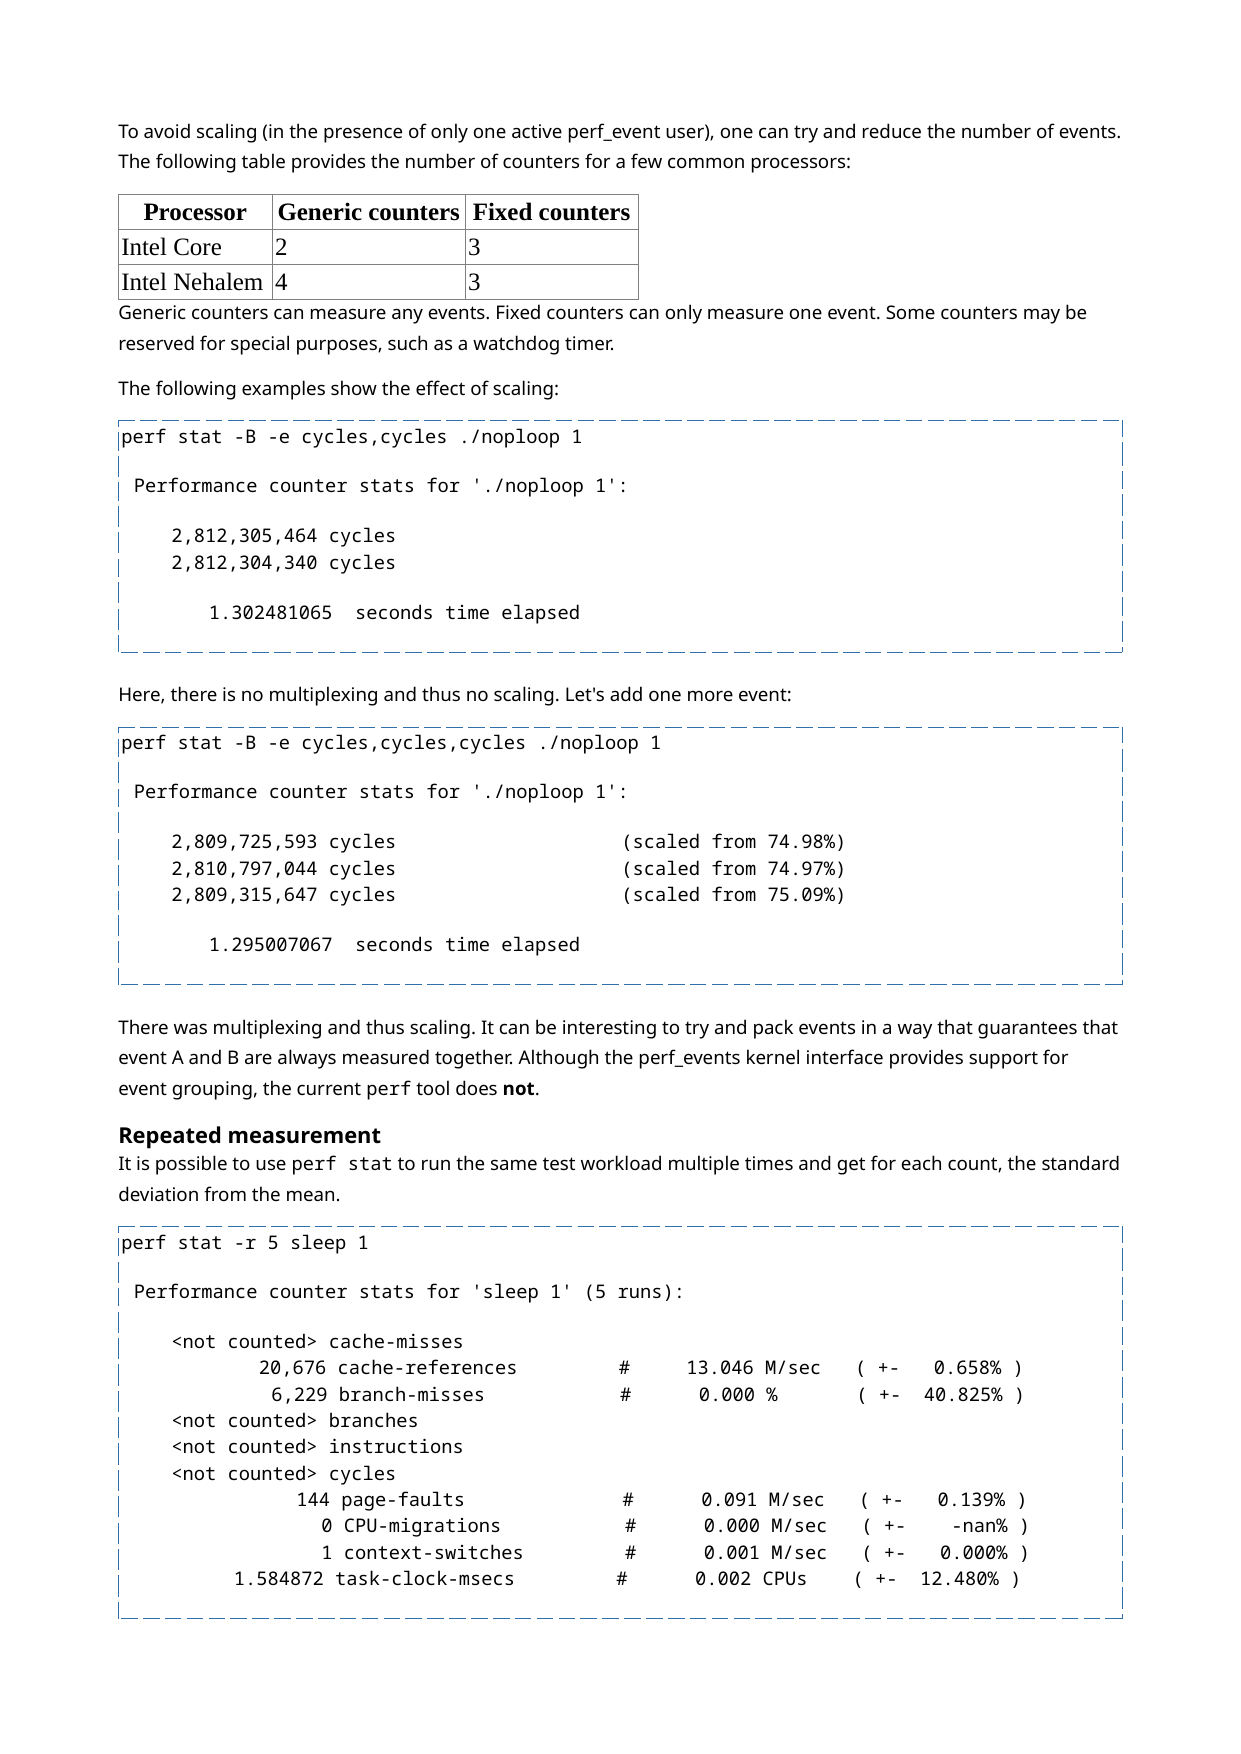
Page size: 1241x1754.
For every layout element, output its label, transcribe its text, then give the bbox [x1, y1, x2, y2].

text <not counted> cycles [118, 1457, 1122, 1483]
table_cell Intel Core [119, 230, 272, 264]
text Generic counters can measure any events. Fixed counters can only measure one event. Some counters may be reserved for special purposes, such as a watchdog timer. [118, 299, 1122, 356]
text To avoid scaling (in the presence of only one active perf_event user), one can try and reduce the number of events. The following table provides the number of counters for a few common processors: [118, 118, 1122, 174]
text 1.584872 task-clock-msecs # 0.002 CPUs ( +- 12.480% ) [118, 1562, 1122, 1592]
text perf stat -r 5 sleep 1 [118, 1226, 1122, 1255]
text <not counted> instructions [118, 1431, 1122, 1457]
text There was multiplexing and thus scaling. It can be interesting to try and pack events in a way that guarantees that event A and B are always measured together. Although the perf_events kernel interface provides support for event grouping, the current perf tool does not. [118, 1014, 1122, 1101]
text 144 page-faults # 0.091 M/sec ( +- 0.139% ) [118, 1483, 1122, 1510]
text <not counted> branches [118, 1404, 1122, 1431]
text The following examples show the effect of scaling: [118, 375, 1122, 401]
text 2,810,797,044 cycles (scaled from 74.97%) [118, 852, 1122, 878]
text 1.295007067 seconds time elapsed [118, 928, 1122, 958]
text 2,809,725,593 cycles (scaled from 74.98%) [118, 826, 1122, 852]
table_cell 3 [466, 265, 638, 299]
text <not counted> cache-misses [118, 1325, 1122, 1352]
text 0 CPU-migrations # 0.000 M/sec ( +- -nan% ) [118, 1510, 1122, 1536]
text 20,676 cache-references # 13.046 M/sec ( +- 0.658% ) [118, 1352, 1122, 1378]
subtitle Repeated measurement [118, 1121, 1122, 1150]
table_header Generic counters [273, 195, 465, 229]
text 1 context-switches # 0.001 M/sec ( +- 0.000% ) [118, 1536, 1122, 1562]
table_cell 4 [273, 265, 465, 299]
text 2,812,304,340 cycles [118, 546, 1122, 575]
table_cell Intel Nehalem [119, 265, 272, 299]
text 2,812,305,464 cycles [118, 519, 1122, 546]
table_header Processor [119, 195, 272, 229]
text Here, there is no multiplexing and thus no scaling. Let's add one more event: [118, 681, 1122, 707]
table_header Fixed counters [466, 195, 638, 229]
table_cell 2 [273, 230, 465, 264]
text Performance counter stats for './noploop 1': [118, 469, 1122, 499]
text 6,229 branch-misses # 0.000 % ( +- 40.825% ) [118, 1378, 1122, 1404]
table_cell 3 [466, 230, 638, 264]
text 2,809,315,647 cycles (scaled from 75.09%) [118, 878, 1122, 908]
text Performance counter stats for 'sleep 1' (5 runs): [118, 1275, 1122, 1305]
text It is possible to use perf stat to run the same test workload multiple times and get for each count, the standard deviation from the mean. [118, 1150, 1122, 1206]
text Performance counter stats for './noploop 1': [118, 776, 1122, 805]
text perf stat -B -e cycles,cycles,cycles ./noploop 1 [118, 727, 1122, 755]
text perf stat -B -e cycles,cycles ./noploop 1 [118, 420, 1122, 449]
text 1.302481065 seconds time elapsed [118, 596, 1122, 625]
